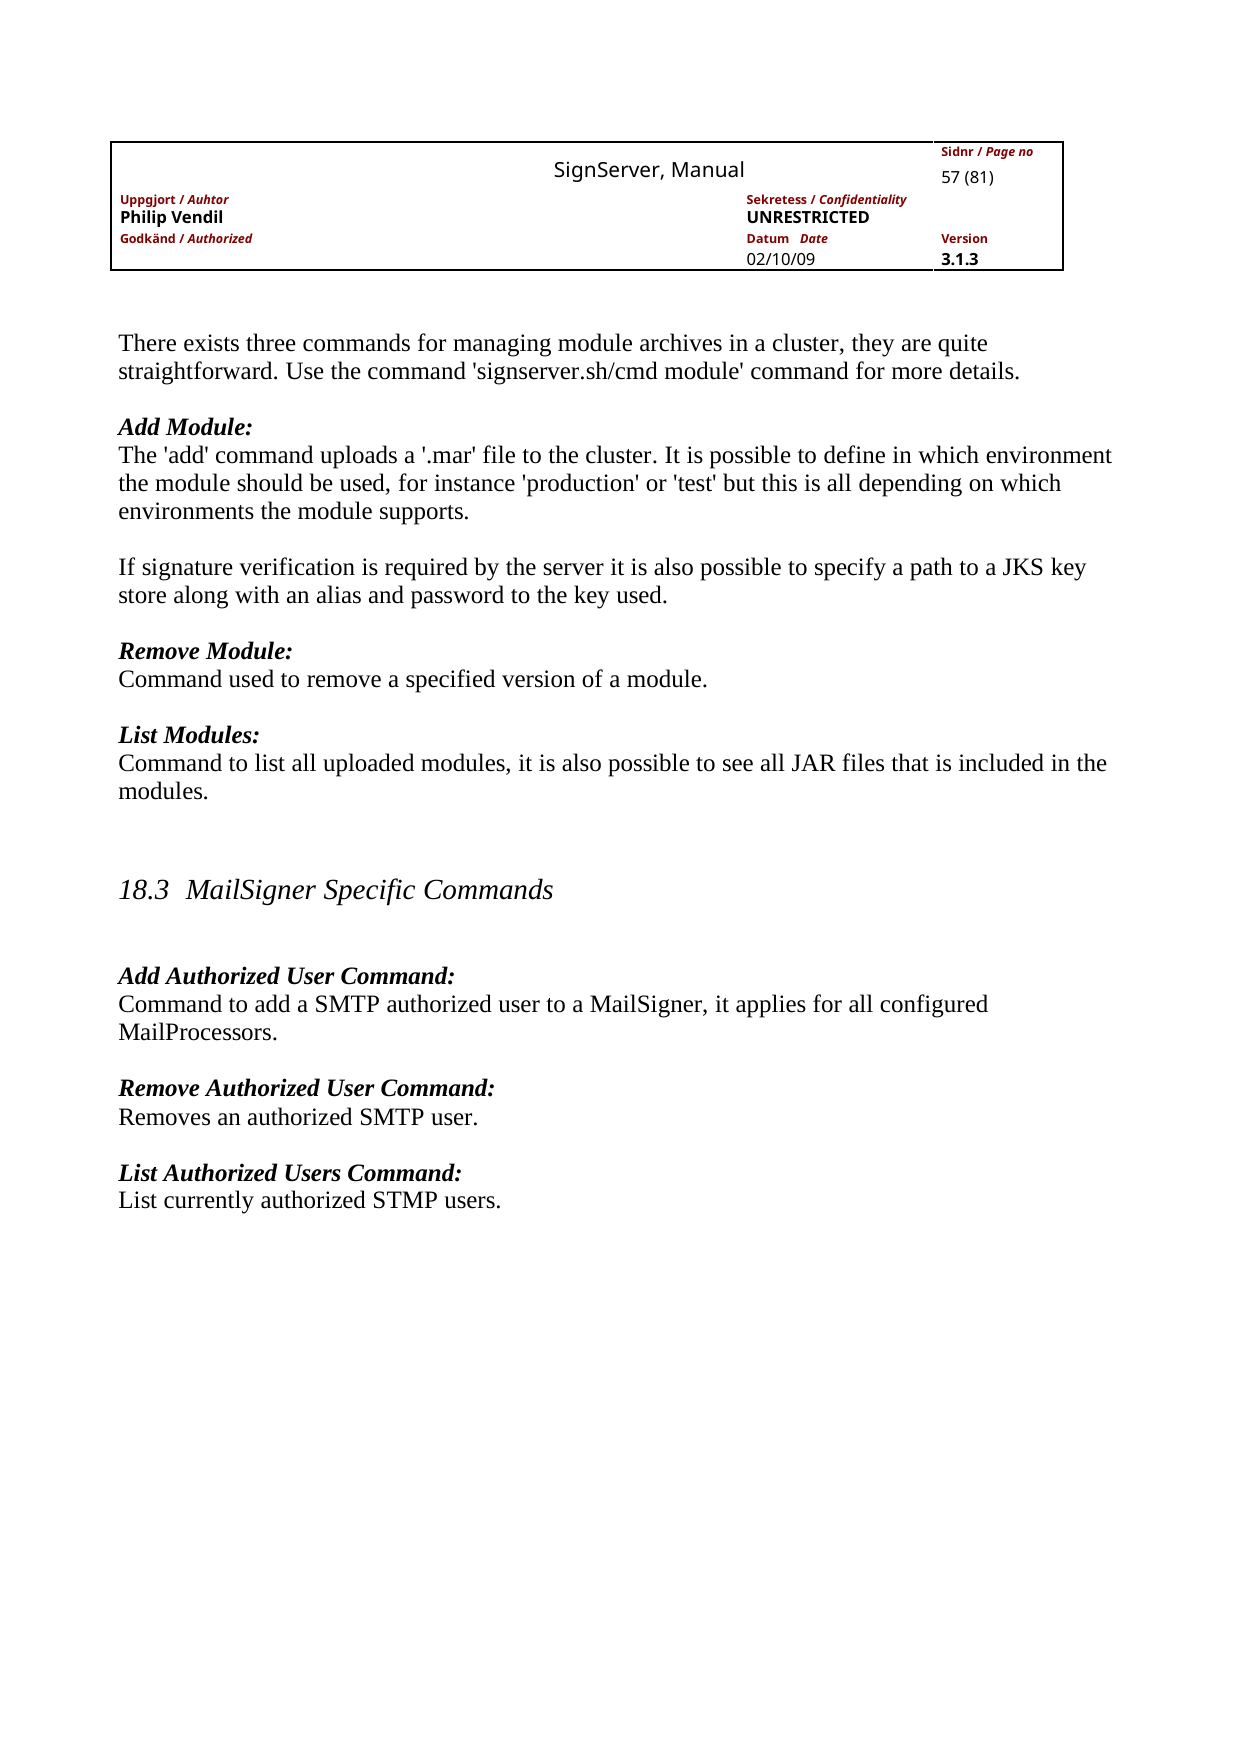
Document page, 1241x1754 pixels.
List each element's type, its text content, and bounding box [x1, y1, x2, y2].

text Add Authorized User Command: [118, 962, 1122, 990]
text The 'add' command uploads a '.mar' file to the cluster. It is possible to define in which environment the module should be used, for instance 'production' or 'test' but this is all depending on which environments the module supports. [118, 441, 1122, 525]
text List currently authorized STMP users. [118, 1186, 1122, 1214]
text Command used to remove a specified version of a module. [118, 665, 1122, 693]
text Removes an authorized SMTP user. [118, 1102, 1122, 1130]
text There exists three commands for managing module archives in a cluster, they are quite straightforward. Use the command 'signserver.sh/cmd module' command for more details. [118, 329, 1122, 385]
text Remove Authorized User Command: [118, 1074, 1122, 1102]
subtitle MailSigner Specific Commands [118, 874, 1122, 906]
text Remove Module: [118, 637, 1122, 665]
text List Modules: [118, 721, 1122, 749]
text Add Module: [118, 413, 1122, 441]
text If signature verification is required by the server it is also possible to specify a path to a JKS key store along with an alias and password to the key used. [118, 553, 1122, 609]
text List Authorized Users Command: [118, 1158, 1122, 1186]
text Command to list all uploaded modules, it is also possible to see all JAR files that is included in the modules. [118, 749, 1122, 805]
text Command to add a SMTP authorized user to a MailSigner, it applies for all configured MailProcessors. [118, 990, 1122, 1046]
